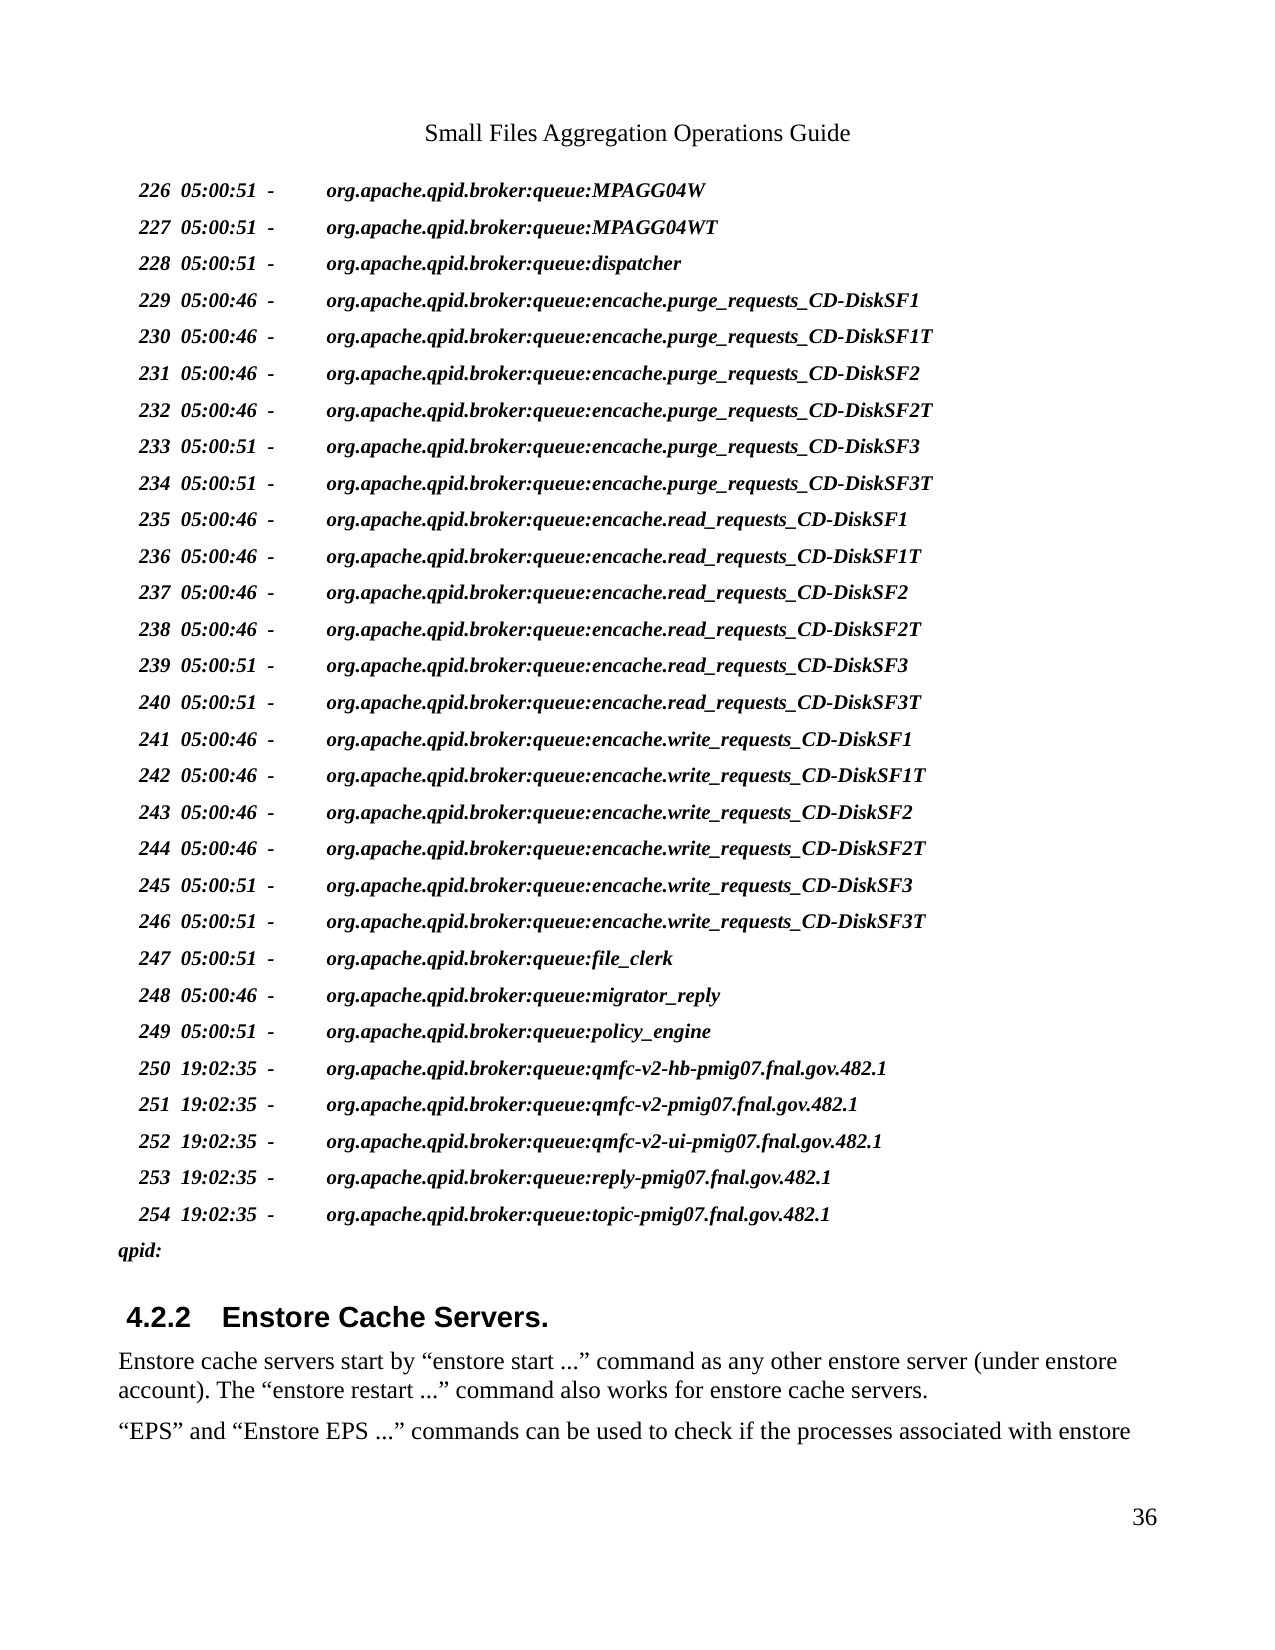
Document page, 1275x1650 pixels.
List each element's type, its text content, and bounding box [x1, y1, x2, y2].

text 254 19:02:35 - org.apache.qpid.broker:queue:topic-pmig07.fnal.gov.482.1 [118, 1202, 1157, 1226]
text 243 05:00:46 - org.apache.qpid.broker:queue:encache.write_requests_CD-DiskSF2 [118, 800, 1157, 824]
text Enstore cache servers start by “enstore start ...” command as any other enstore server (under enstore account). The “enstore restart ...” command also works for enstore cache servers. [118, 1346, 1157, 1403]
text 245 05:00:51 - org.apache.qpid.broker:queue:encache.write_requests_CD-DiskSF3 [118, 873, 1157, 897]
text 239 05:00:51 - org.apache.qpid.broker:queue:encache.read_requests_CD-DiskSF3 [118, 653, 1157, 677]
text 226 05:00:51 - org.apache.qpid.broker:queue:MPAGG04W [118, 178, 1157, 202]
text 244 05:00:46 - org.apache.qpid.broker:queue:encache.write_requests_CD-DiskSF2T [118, 836, 1157, 860]
text 251 19:02:35 - org.apache.qpid.broker:queue:qmfc-v2-pmig07.fnal.gov.482.1 [118, 1092, 1157, 1116]
text 240 05:00:51 - org.apache.qpid.broker:queue:encache.read_requests_CD-DiskSF3T [118, 690, 1157, 714]
text 242 05:00:46 - org.apache.qpid.broker:queue:encache.write_requests_CD-DiskSF1T [118, 763, 1157, 787]
text 232 05:00:46 - org.apache.qpid.broker:queue:encache.purge_requests_CD-DiskSF2T [118, 397, 1157, 422]
text 248 05:00:46 - org.apache.qpid.broker:queue:migrator_reply [118, 982, 1157, 1007]
text 227 05:00:51 - org.apache.qpid.broker:queue:MPAGG04WT [118, 215, 1157, 239]
text 234 05:00:51 - org.apache.qpid.broker:queue:encache.purge_requests_CD-DiskSF3T [118, 471, 1157, 495]
text “EPS” and “Enstore EPS ...” commands can be used to check if the processes associated with enstore [118, 1416, 1157, 1445]
text 233 05:00:51 - org.apache.qpid.broker:queue:encache.purge_requests_CD-DiskSF3 [118, 434, 1157, 458]
text 230 05:00:46 - org.apache.qpid.broker:queue:encache.purge_requests_CD-DiskSF1T [118, 324, 1157, 348]
text qpid: [118, 1238, 1157, 1262]
text 237 05:00:46 - org.apache.qpid.broker:queue:encache.read_requests_CD-DiskSF2 [118, 580, 1157, 604]
subtitle Enstore Cache Servers. [118, 1300, 1157, 1333]
text 229 05:00:46 - org.apache.qpid.broker:queue:encache.purge_requests_CD-DiskSF1 [118, 288, 1157, 312]
text 246 05:00:51 - org.apache.qpid.broker:queue:encache.write_requests_CD-DiskSF3T [118, 909, 1157, 933]
text 247 05:00:51 - org.apache.qpid.broker:queue:file_clerk [118, 946, 1157, 970]
text 250 19:02:35 - org.apache.qpid.broker:queue:qmfc-v2-hb-pmig07.fnal.gov.482.1 [118, 1056, 1157, 1080]
text 253 19:02:35 - org.apache.qpid.broker:queue:reply-pmig07.fnal.gov.482.1 [118, 1165, 1157, 1189]
text 236 05:00:46 - org.apache.qpid.broker:queue:encache.read_requests_CD-DiskSF1T [118, 544, 1157, 568]
text 235 05:00:46 - org.apache.qpid.broker:queue:encache.read_requests_CD-DiskSF1 [118, 507, 1157, 531]
text 241 05:00:46 - org.apache.qpid.broker:queue:encache.write_requests_CD-DiskSF1 [118, 727, 1157, 751]
text 238 05:00:46 - org.apache.qpid.broker:queue:encache.read_requests_CD-DiskSF2T [118, 617, 1157, 641]
text 228 05:00:51 - org.apache.qpid.broker:queue:dispatcher [118, 251, 1157, 275]
text 231 05:00:46 - org.apache.qpid.broker:queue:encache.purge_requests_CD-DiskSF2 [118, 361, 1157, 385]
text 249 05:00:51 - org.apache.qpid.broker:queue:policy_engine [118, 1019, 1157, 1043]
text 252 19:02:35 - org.apache.qpid.broker:queue:qmfc-v2-ui-pmig07.fnal.gov.482.1 [118, 1129, 1157, 1153]
